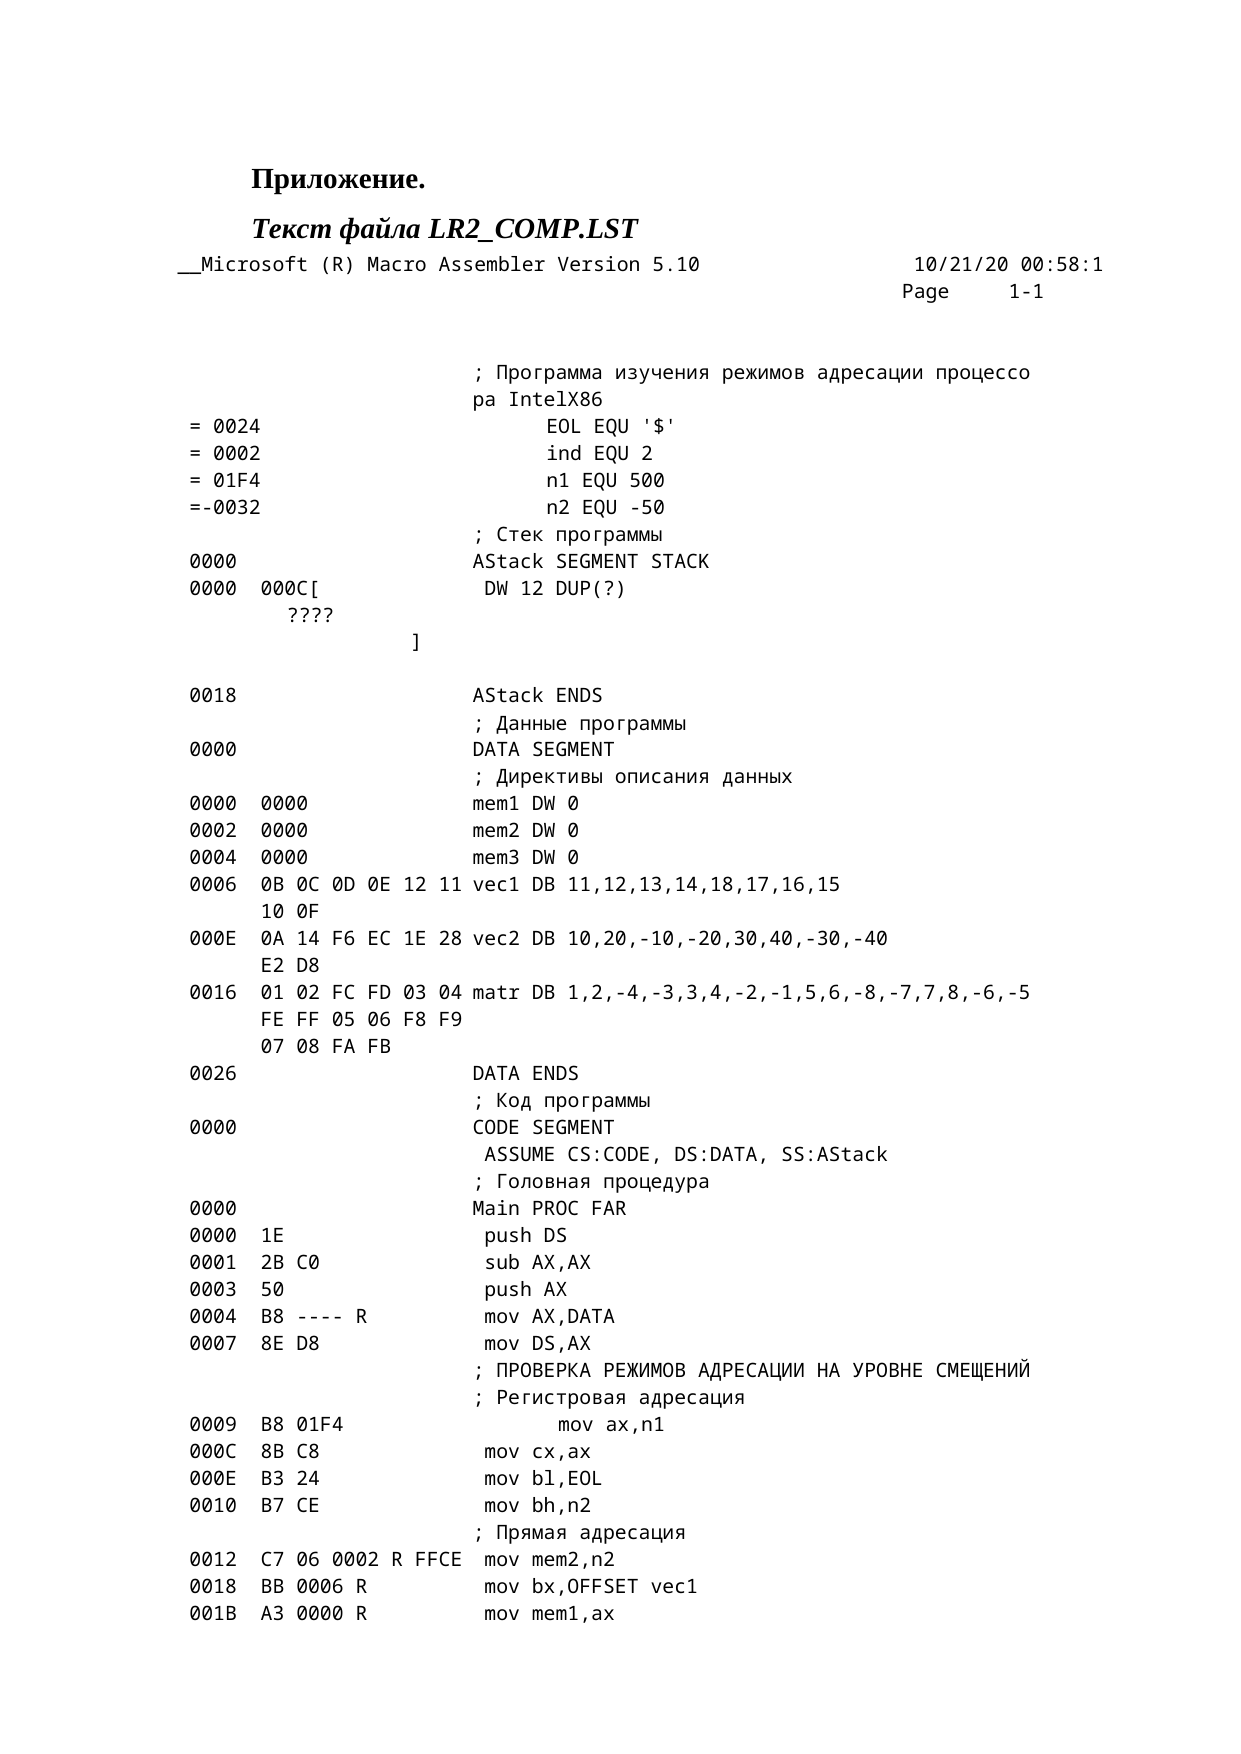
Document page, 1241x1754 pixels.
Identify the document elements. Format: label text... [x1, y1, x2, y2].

text 0003 50 push AX [177, 1275, 1152, 1302]
text ; Регистровая адресация [177, 1383, 1152, 1410]
text 000E B3 24 mov bl,EOL [177, 1464, 1152, 1491]
text 0000 DATA SEGMENT [177, 736, 1152, 763]
text 0001 2B C0 sub AX,AX [177, 1248, 1152, 1275]
text Текст файла LR2_COMP.LST [177, 212, 1152, 245]
text 000E 0A 14 F6 EC 1E 28 vec2 DB 10,20,-10,-20,30,40,-30,-40 [177, 924, 1152, 952]
text 0016 01 02 FC FD 03 04 matr DB 1,2,-4,-3,3,4,-2,-1,5,6,-8,-7,7,8,-6,-5 [177, 978, 1152, 1006]
text 0004 B8 ---- R mov AX,DATA [177, 1302, 1152, 1329]
text 0009 B8 01F4 mov ax,n1 [177, 1410, 1152, 1437]
text ???? [177, 601, 1152, 628]
text 0000 AStack SEGMENT STACK [177, 547, 1152, 574]
text 0002 0000 mem2 DW 0 [177, 817, 1152, 844]
text FE FF 05 06 F8 F9 [177, 1006, 1152, 1032]
text E2 D8 [177, 952, 1152, 978]
text 0026 DATA ENDS [177, 1059, 1152, 1086]
text 001B A3 0000 R mov mem1,ax [177, 1599, 1152, 1626]
text 0004 0000 mem3 DW 0 [177, 844, 1152, 871]
text ра IntelX86 [177, 385, 1152, 412]
text =-0032 n2 EQU -50 [177, 493, 1152, 520]
text ; ПРОВЕРКА РЕЖИМОВ АДРЕСАЦИИ НА УРОВНЕ СМЕЩЕНИЙ [177, 1356, 1152, 1383]
text 0000 1E push DS [177, 1221, 1152, 1248]
text 0007 8E D8 mov DS,AX [177, 1329, 1152, 1356]
text ; Данные программы [177, 709, 1152, 736]
text 0010 B7 CE mov bh,n2 [177, 1491, 1152, 1518]
text 07 08 FA FB [177, 1032, 1152, 1059]
text 0000 0000 mem1 DW 0 [177, 790, 1152, 817]
text 0018 BB 0006 R mov bx,OFFSET vec1 [177, 1572, 1152, 1599]
text = 01F4 n1 EQU 500 [177, 466, 1152, 493]
text Приложение. [177, 161, 1152, 195]
text 0012 C7 06 0002 R FFCE mov mem2,n2 [177, 1545, 1152, 1572]
text 0000 000C[ DW 12 DUP(?) [177, 574, 1152, 601]
text ; Прямая адресация [177, 1518, 1152, 1545]
text ; Головная процедура [177, 1167, 1152, 1194]
text ; Код программы [177, 1086, 1152, 1113]
text 0000 CODE SEGMENT [177, 1113, 1152, 1140]
text 0000 Main PROC FAR [177, 1194, 1152, 1221]
text __Microsoft (R) Macro Assembler Version 5.10 10/21/20 00:58:1 [177, 250, 1152, 277]
text 0006 0B 0C 0D 0E 12 11 vec1 DB 11,12,13,14,18,17,16,15 [177, 871, 1152, 898]
text 000C 8B C8 mov cx,ax [177, 1437, 1152, 1464]
text = 0024 EOL EQU '$' [177, 412, 1152, 439]
text ; Стек программы [177, 520, 1152, 547]
text ; Директивы описания данных [177, 763, 1152, 790]
text 0018 AStack ENDS [177, 682, 1152, 709]
text Page 1-1 [177, 277, 1152, 304]
text 10 0F [177, 898, 1152, 924]
text ] [177, 628, 1152, 655]
text = 0002 ind EQU 2 [177, 439, 1152, 466]
text ASSUME CS:CODE, DS:DATA, SS:AStack [177, 1140, 1152, 1167]
text ; Программа изучения режимов адресации процессо [177, 358, 1152, 385]
